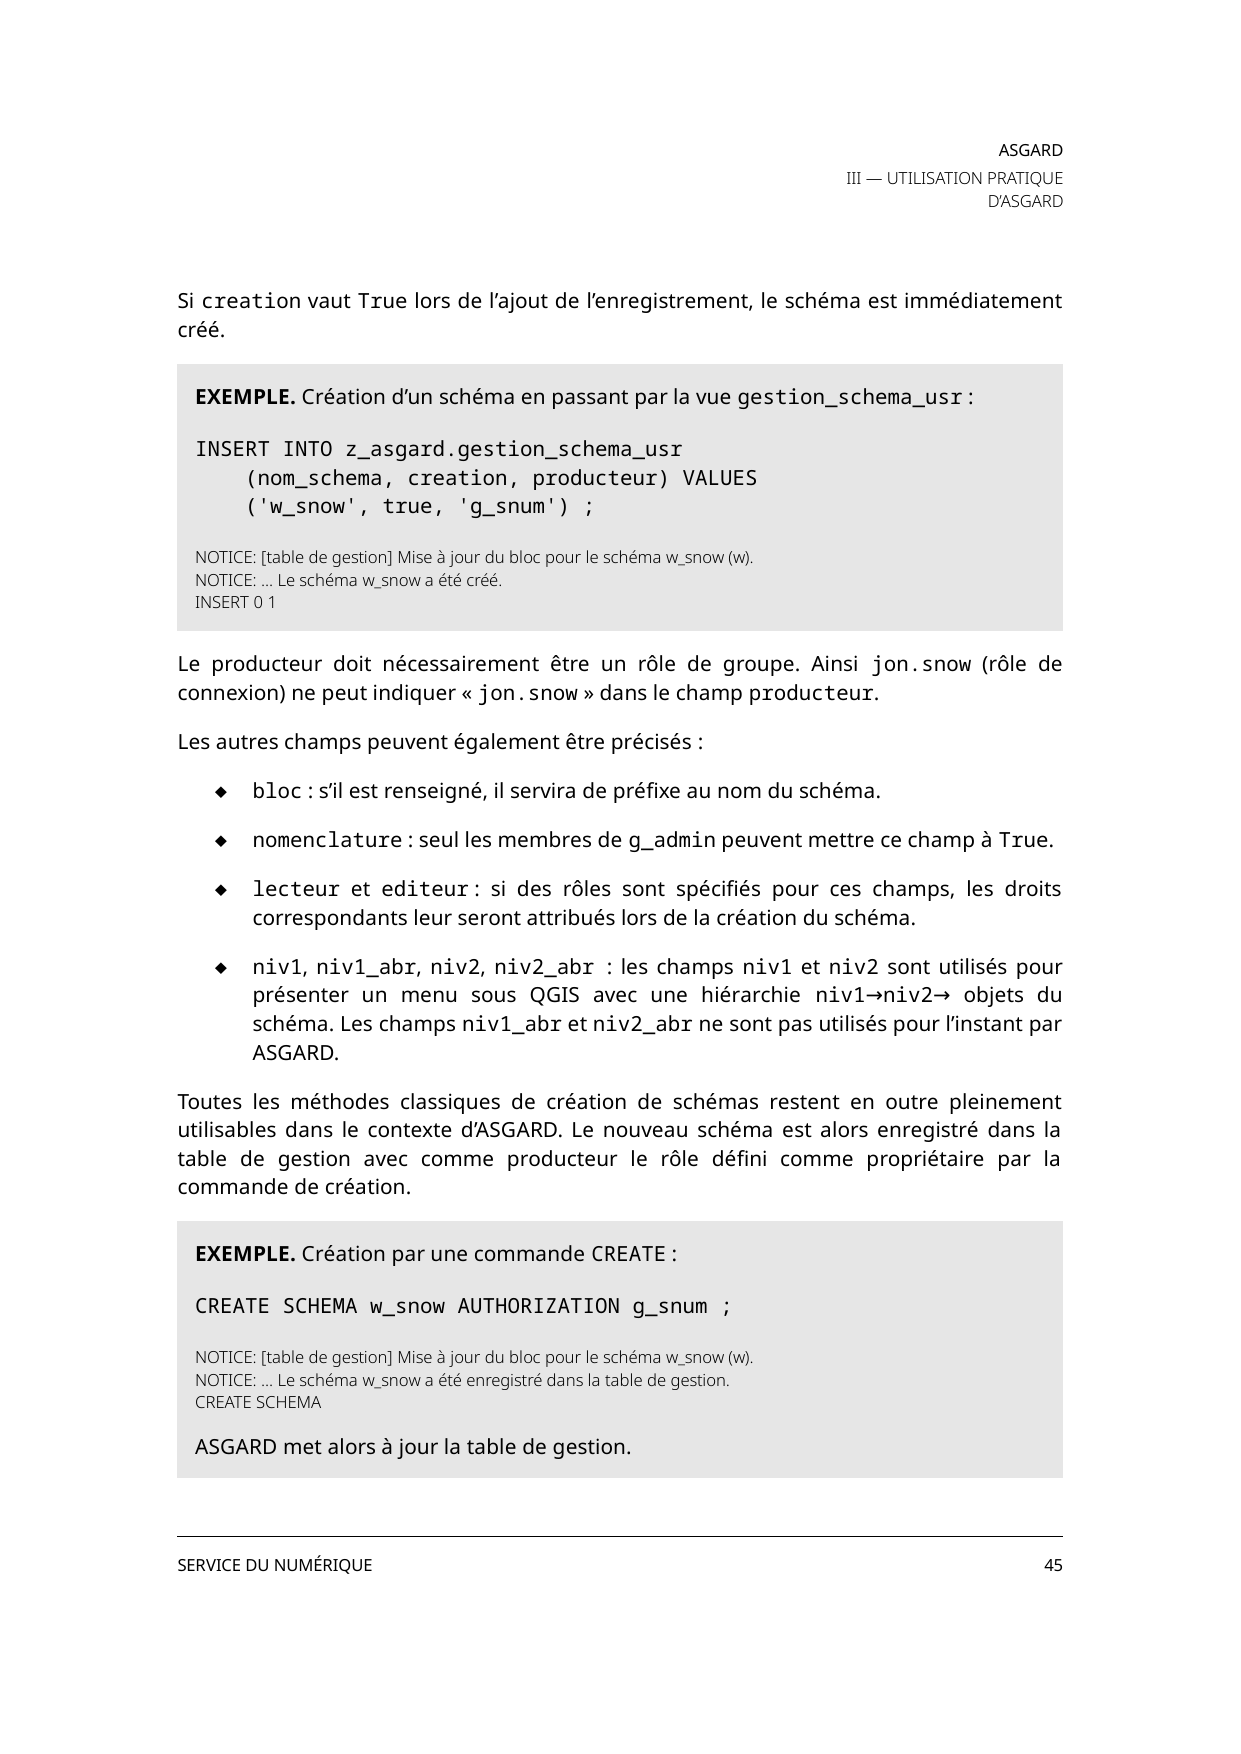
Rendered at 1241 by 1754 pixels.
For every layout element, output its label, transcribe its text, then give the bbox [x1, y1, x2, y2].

text Les autres champs peuvent également être précisés : [177, 727, 1063, 755]
text Exemple. Création par une commande CREATE : [177, 1221, 1063, 1268]
list bloc : s’il est renseigné, il servira de préfixe au nom du schéma. [215, 776, 1063, 804]
text INSERT INTO z_asgard.gestion_schema_usr [177, 416, 1063, 462]
text INSERT 0 1 [177, 591, 1063, 631]
text Si creation vaut True lors de l’ajout de l’enregistrement, le schéma est immédiatement créé. [177, 286, 1063, 343]
text ('w_snow', true, 'g_snum') ; [177, 491, 1063, 519]
text Le producteur doit nécessairement être un rôle de groupe. Ainsi jon.snow (rôle de connexion) ne peut indiquer « jon.snow » dans le champ producteur. [177, 649, 1063, 706]
text NOTICE: ... Le schéma w_snow a été créé. [177, 568, 1063, 591]
list nomenclature : seul les membres de g_admin peuvent mettre ce champ à True. [215, 825, 1063, 853]
text NOTICE: ... Le schéma w_snow a été enregistré dans la table de gestion. [177, 1369, 1063, 1391]
text (nom_schema, creation, producteur) VALUES [177, 462, 1063, 491]
text CREATE SCHEMA [177, 1391, 1063, 1414]
text NOTICE: [table de gestion] Mise à jour du bloc pour le schéma w_snow (w). [177, 1329, 1063, 1369]
text Exemple. Création d’un schéma en passant par la vue gestion_schema_usr : [177, 364, 1063, 410]
text ASGARD met alors à jour la table de gestion. [177, 1414, 1063, 1478]
text NOTICE: [table de gestion] Mise à jour du bloc pour le schéma w_snow (w). [177, 528, 1063, 568]
list niv1, niv1_abr, niv2, niv2_abr : les champs niv1 et niv2 sont utilisés pour présenter un menu sous QGIS avec une hiérarchie niv1→niv2→ objets du schéma. Les champs niv1_abr et niv2_abr ne sont pas utilisés pour l’instant par ASGARD. [215, 952, 1063, 1066]
text CREATE SCHEMA w_snow AUTHORIZATION g_snum ; [177, 1273, 1063, 1320]
list lecteur et editeur : si des rôles sont spécifiés pour ces champs, les droits correspondants leur seront attribués lors de la création du schéma. [215, 874, 1063, 931]
text Toutes les méthodes classiques de création de schémas restent en outre pleinement utilisables dans le contexte d’ASGARD. Le nouveau schéma est alors enregistré dans la table de gestion avec comme producteur le rôle défini comme propriétaire par la commande de création. [177, 1087, 1063, 1201]
